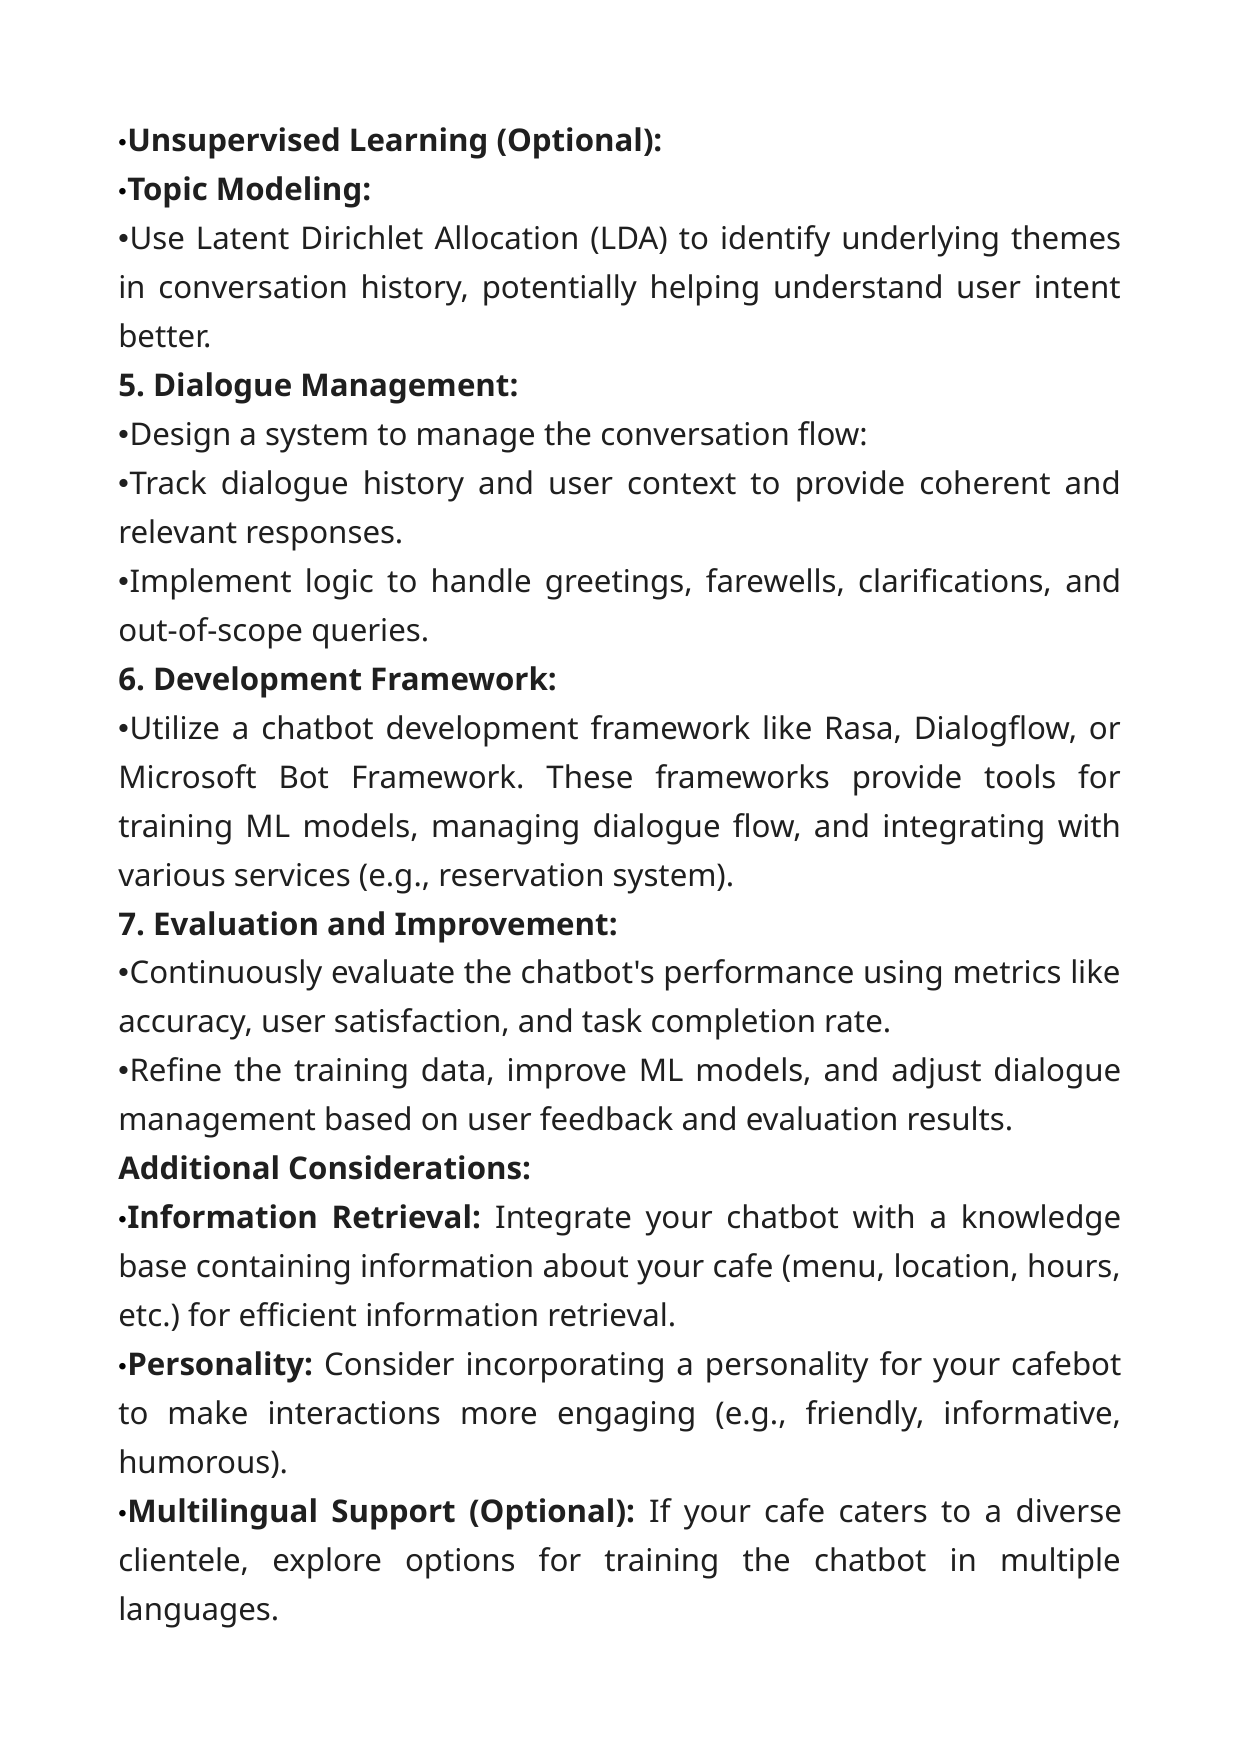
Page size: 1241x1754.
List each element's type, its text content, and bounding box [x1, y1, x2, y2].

text 6. Development Framework: [118, 657, 1122, 699]
text 7. Evaluation and Improvement: [118, 901, 1122, 944]
list Topic Modeling: [118, 167, 1122, 210]
text Additional Considerations: [118, 1146, 1122, 1189]
text 5. Dialogue Management: [118, 363, 1122, 406]
list Use Latent Dirichlet Allocation (LDA) to identify underlying themes in conversation history, potentially helping understand user intent better. [118, 216, 1122, 357]
list Unsupervised Learning (Optional): [118, 118, 1122, 161]
list Design a system to manage the conversation flow: [118, 412, 1122, 454]
list Track dialogue history and user context to provide coherent and relevant responses. [118, 461, 1122, 552]
list Continuously evaluate the chatbot's performance using metrics like accuracy, user satisfaction, and task completion rate. [118, 950, 1122, 1042]
list Multilingual Support (Optional): If your cafe caters to a diverse clientele, explore options for training the chatbot in multiple languages. [118, 1489, 1122, 1629]
list Implement logic to handle greetings, farewells, clarifications, and out-of-scope queries. [118, 559, 1122, 650]
list Utilize a chatbot development framework like Rasa, Dialogflow, or Microsoft Bot Framework. These frameworks provide tools for training ML models, managing dialogue flow, and integrating with various services (e.g., reservation system). [118, 706, 1122, 895]
list Information Retrieval: Integrate your chatbot with a knowledge base containing information about your cafe (menu, location, hours, etc.) for efficient information retrieval. [118, 1195, 1122, 1336]
list Personality: Consider incorporating a personality for your cafebot to make interactions more engaging (e.g., friendly, informative, humorous). [118, 1342, 1122, 1483]
list Refine the training data, improve ML models, and adjust dialogue management based on user feedback and evaluation results. [118, 1048, 1122, 1140]
